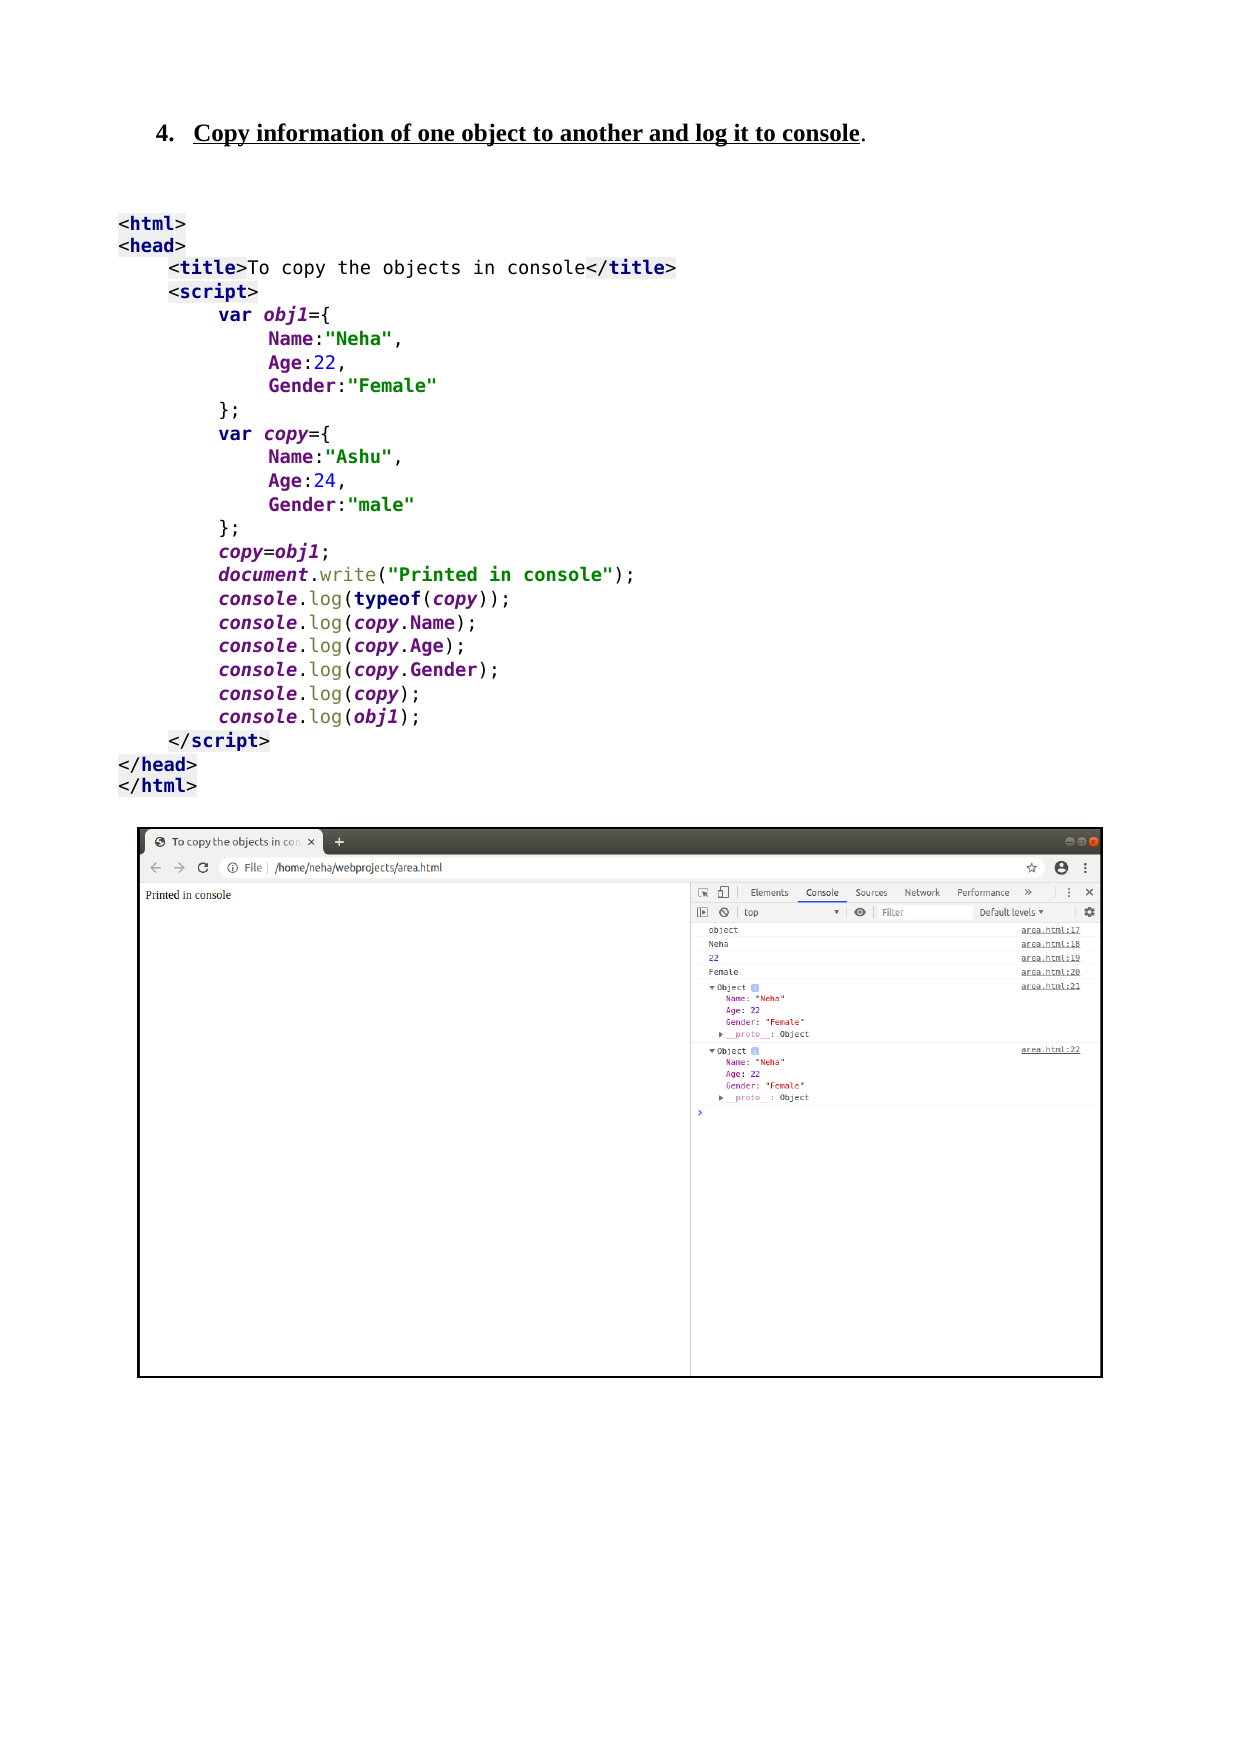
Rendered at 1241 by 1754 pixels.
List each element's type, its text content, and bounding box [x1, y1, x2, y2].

text <html> [118, 213, 1122, 235]
text console.log(copy.Name); [118, 612, 1122, 635]
list Copy information of one object to another and log it to console. [156, 118, 1122, 147]
text Name:"Neha", [118, 328, 1122, 352]
text console.log(copy); [118, 683, 1122, 706]
text document.write("Printed in console"); [118, 564, 1122, 588]
text </script> [118, 730, 1122, 754]
text Age:24, [118, 470, 1122, 493]
text <script> [118, 281, 1122, 304]
text }; [118, 517, 1122, 541]
text copy=obj1; [118, 541, 1122, 564]
text Gender:"Female" [118, 375, 1122, 399]
text </html> [118, 776, 1122, 797]
text console.log(typeof(copy)); [118, 588, 1122, 612]
text </head> [118, 754, 1122, 776]
text var copy={ [118, 423, 1122, 446]
text Gender:"male" [118, 493, 1122, 517]
picture [139, 829, 1101, 1376]
text Age:22, [118, 352, 1122, 375]
text console.log(copy.Gender); [118, 659, 1122, 683]
text console.log(copy.Age); [118, 635, 1122, 659]
text <title>To copy the objects in console</title> [118, 257, 1122, 281]
text <head> [118, 235, 1122, 257]
text Name:"Ashu", [118, 446, 1122, 470]
text console.log(obj1); [118, 706, 1122, 730]
text var obj1={ [118, 304, 1122, 328]
text }; [118, 399, 1122, 423]
